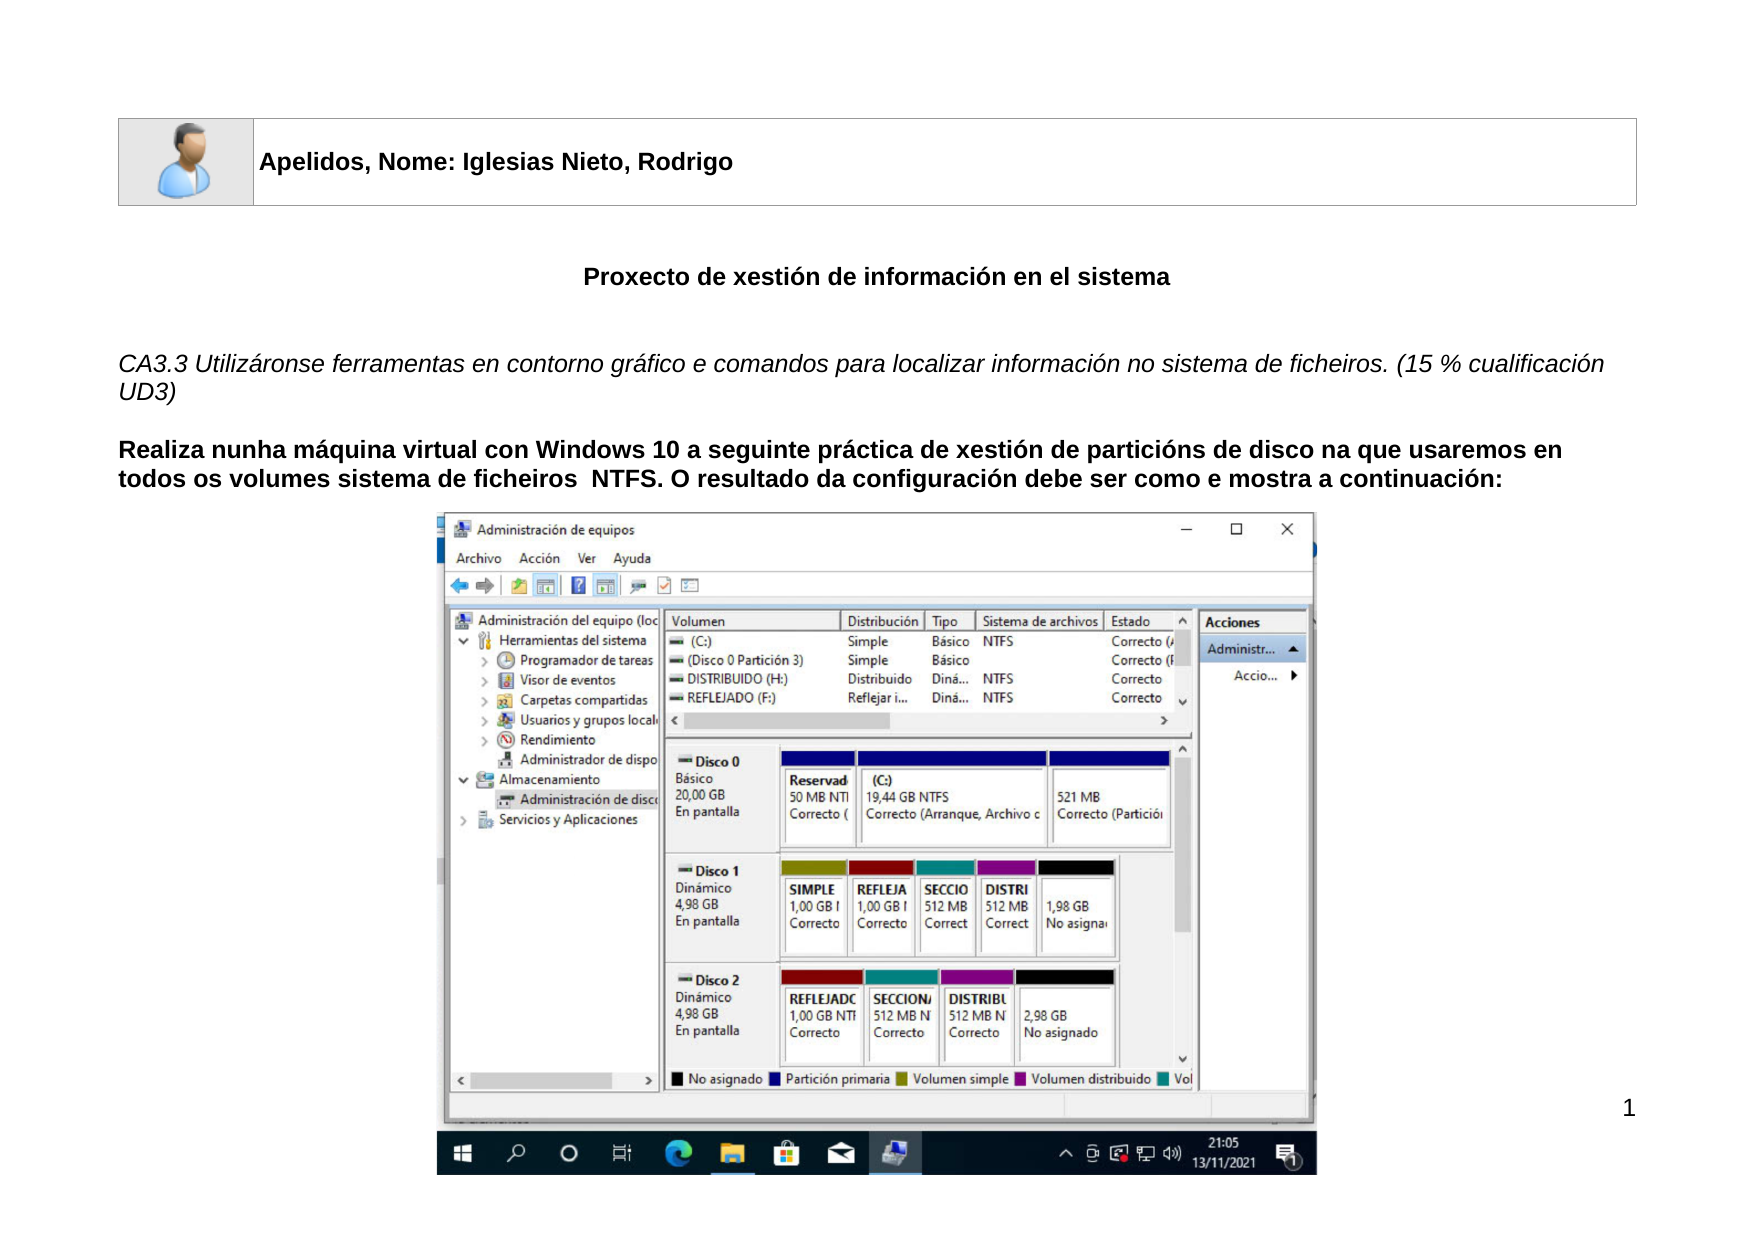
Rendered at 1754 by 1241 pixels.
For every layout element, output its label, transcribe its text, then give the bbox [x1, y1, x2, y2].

picture [436, 512, 1318, 1175]
table_header Apelidos, Nome: Iglesias Nieto, Rodrigo [254, 119, 1636, 205]
picture [147, 123, 223, 199]
text CA3.3 Utilizáronse ferramentas en contorno gráfico e comandos para localizar información no sistema de ficheiros. (15 % cualificación UD3) [118, 348, 1636, 406]
text Realiza nunha máquina virtual con Windows 10 a seguinte práctica de xestión de particións de disco na que usaremos en todos os volumes sistema de ficheiros NTFS. O resultado da configuración debe ser como e mostra a continuación: [118, 435, 1636, 492]
table_header [119, 119, 253, 205]
text Proxecto de xestión de información en el sistema [118, 262, 1636, 291]
